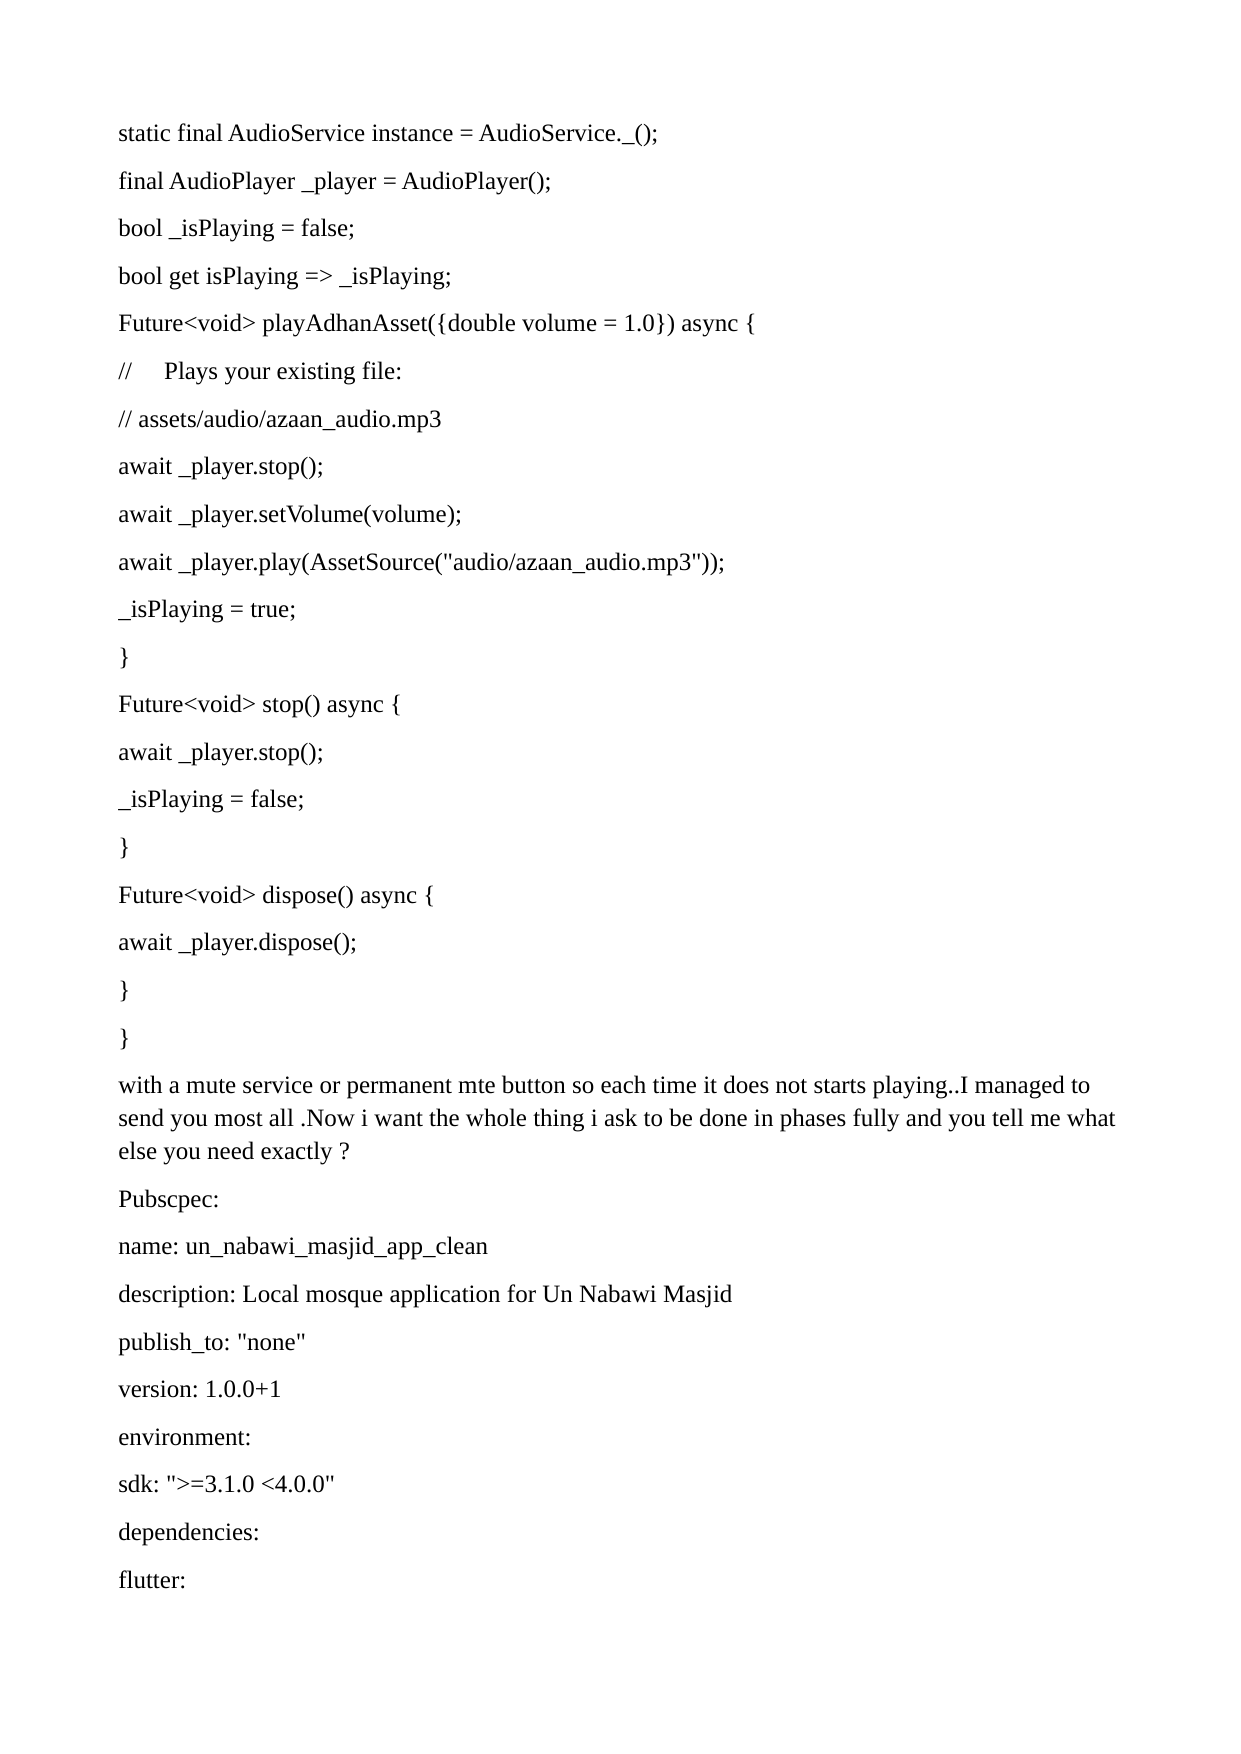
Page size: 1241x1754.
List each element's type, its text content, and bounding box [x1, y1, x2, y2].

text await _player.setVolume(volume); [118, 499, 1122, 528]
text } [118, 1023, 1122, 1051]
text static final AudioService instance = AudioService._(); [118, 118, 1122, 147]
text } [118, 832, 1122, 861]
text name: un_nabawi_masjid_app_clean [118, 1231, 1122, 1260]
text description: Local mosque application for Un Nabawi Masjid [118, 1279, 1122, 1308]
text } [118, 975, 1122, 1004]
text flutter: [118, 1565, 1122, 1593]
text await _player.dispose(); [118, 927, 1122, 956]
text bool get isPlaying => _isPlaying; [118, 261, 1122, 290]
text sdk: ">=3.1.0 <4.0.0" [118, 1469, 1122, 1498]
text // assets/audio/azaan_audio.mp3 [118, 404, 1122, 432]
text Future<void> dispose() async { [118, 880, 1122, 908]
text await _player.play(AssetSource("audio/azaan_audio.mp3")); [118, 547, 1122, 575]
text dependencies: [118, 1517, 1122, 1546]
text _isPlaying = false; [118, 784, 1122, 813]
text environment: [118, 1422, 1122, 1451]
text final AudioPlayer _player = AudioPlayer(); [118, 166, 1122, 194]
text bool _isPlaying = false; [118, 213, 1122, 242]
text // ✅ Plays your existing file: [118, 356, 1122, 385]
text version: 1.0.0+1 [118, 1374, 1122, 1403]
text Pubscpec: [118, 1184, 1122, 1213]
text } [118, 642, 1122, 671]
text Future<void> playAdhanAsset({double volume = 1.0}) async { [118, 308, 1122, 337]
text Future<void> stop() async { [118, 689, 1122, 718]
text await _player.stop(); [118, 737, 1122, 766]
text publish_to: "none" [118, 1327, 1122, 1355]
text _isPlaying = true; [118, 594, 1122, 623]
text await _player.stop(); [118, 451, 1122, 480]
text with a mute service or permanent mte button so each time it does not starts playing..I managed to send you most all .Now i want the whole thing i ask to be done in phases fully and you tell me what else you need exactly ? [118, 1070, 1122, 1165]
